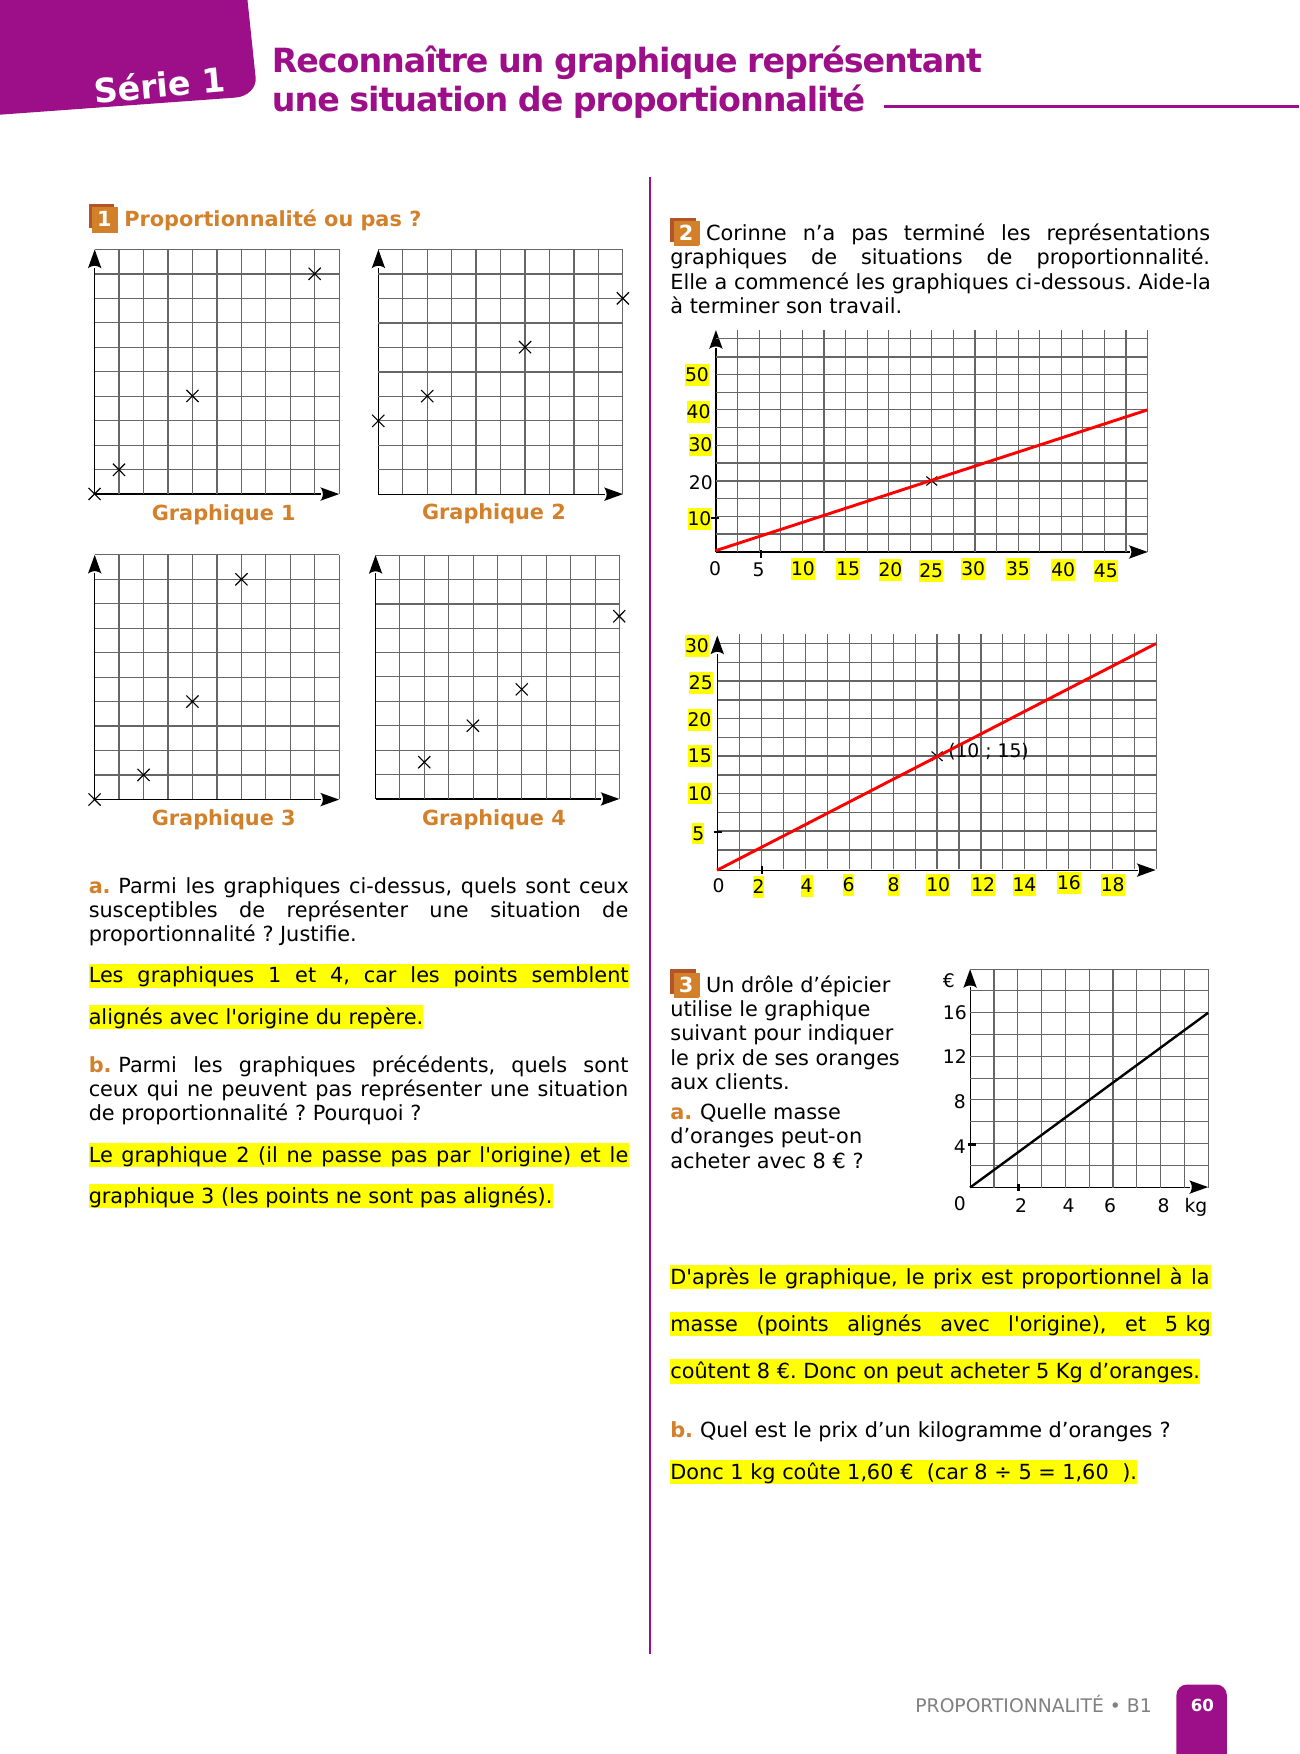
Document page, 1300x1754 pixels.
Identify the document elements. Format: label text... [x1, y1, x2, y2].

table_header [909, 934, 1211, 1224]
list Quel est le prix d’un kilogramme d’oranges ? [670, 1401, 1211, 1443]
list D'après le graphique, le prix est proportionnel à la masse (points alignés avec l'origine), et 5 kg coûtent 8 €. Donc on peut acheter 5 Kg d’oranges. [670, 1289, 1211, 1312]
list Parmi les graphiques ci-dessus, quels sont ceux susceptibles de représenter une situation de proportionnalité ? Justifie. [88, 874, 629, 946]
table_header Un drôle d’épicier utilise le graphique suivant pour indiquer le prix de ses oranges aux clients. Quelle masse d’oranges peut-on acheter avec 8 € ? [670, 934, 908, 1224]
list Graphique 1 [88, 501, 359, 525]
list Les graphiques 1 et 4, car les points semblent alignés avec l'origine du repère. [88, 946, 629, 1029]
list Graphique 2 [359, 500, 629, 524]
list D'après le graphique, le prix est proportionnel à la masse (points alignés avec l'origine), et 5 kg coûtent 8 €. Donc on peut acheter 5 Kg d’oranges. [670, 1336, 1211, 1384]
list Graphique 3 [88, 806, 359, 830]
list D'après le graphique, le prix est proportionnel à la masse (points alignés avec l'origine), et 5 kg coûtent 8 €. Donc on peut acheter 5 Kg d’oranges. [670, 1242, 1211, 1265]
list Donc 1 kg coûte 1,60 € (car 8 ÷ 5 = 1,60 ). [670, 1443, 1211, 1484]
subtitle Proportionnalité ou pas ? [114, 204, 629, 232]
subtitle Corinne n’a pas terminé les représentations graphiques de situations de proportionnalité. Elle a commencé les graphiques ci‑dessous. Aide‑la à terminer son travail. [670, 217, 1211, 318]
list Graphique 4 [359, 806, 629, 830]
list Le graphique 2 (il ne passe pas par l'origine) et le graphique 3 (les points ne sont pas alignés). [88, 1126, 629, 1208]
list Parmi les graphiques précédents, quels sont ceux qui ne peuvent pas représenter une situation de proportionnalité ? Pourquoi ? [88, 1053, 629, 1126]
